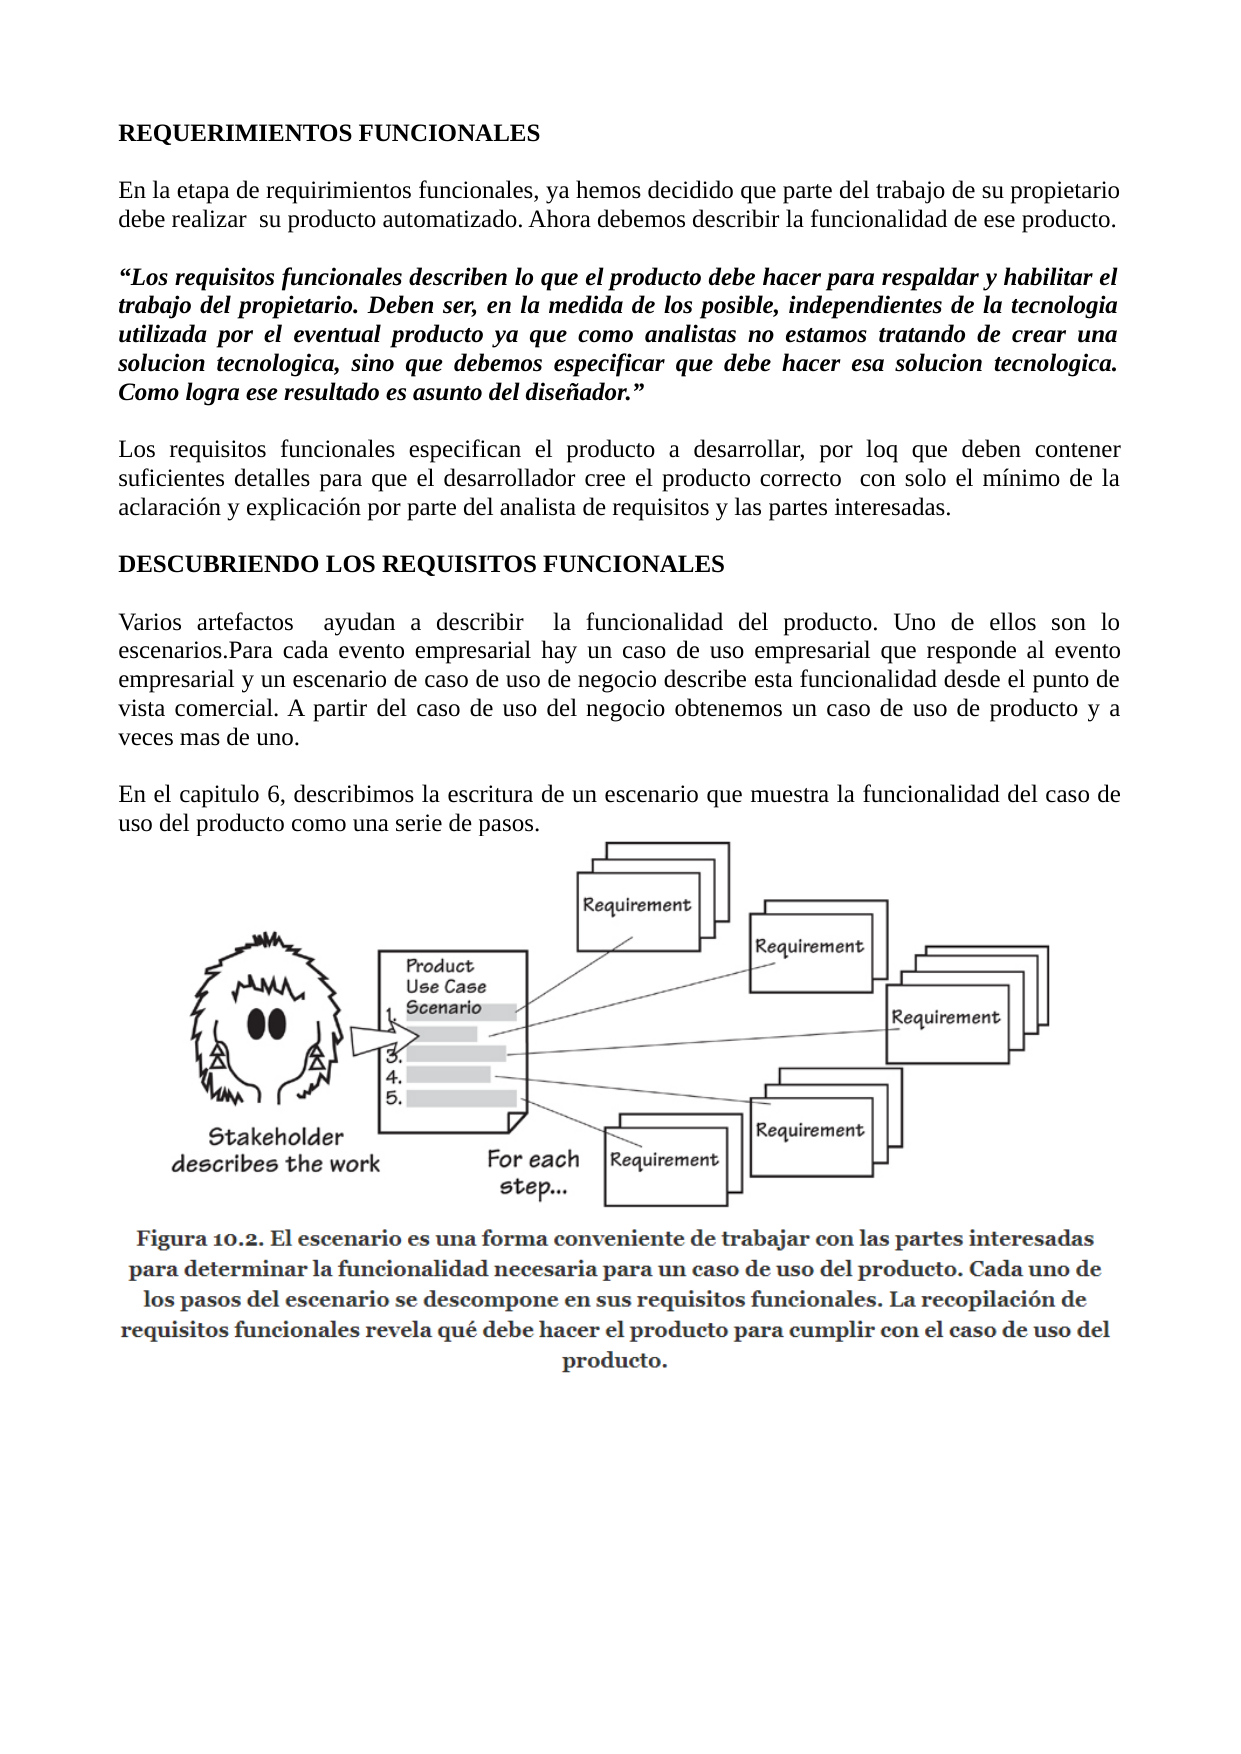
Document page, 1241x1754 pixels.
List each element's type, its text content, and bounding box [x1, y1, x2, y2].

text En el capitulo 6, describimos la escritura de un escenario que muestra la funcionalidad del caso de uso del producto como una serie de pasos. [118, 779, 1122, 836]
text DESCUBRIENDO LOS REQUISITOS FUNCIONALES [118, 549, 1122, 578]
picture [118, 836, 1123, 1377]
text Varios artefactos ayudan a describir la funcionalidad del producto. Uno de ellos son lo escenarios.Para cada evento empresarial hay un caso de uso empresarial que responde al evento empresarial y un escenario de caso de uso de negocio describe esta funcionalidad desde el punto de vista comercial. A partir del caso de uso del negocio obtenemos un caso de uso de producto y a veces mas de uno. [118, 607, 1122, 751]
text REQUERIMIENTOS FUNCIONALES [118, 118, 1122, 147]
text “Los requisitos funcionales describen lo que el producto debe hacer para respaldar y habilitar el trabajo del propietario. Deben ser, en la medida de los posible, independientes de la tecnologia utilizada por el eventual producto ya que como analistas no estamos tratando de crear una solucion tecnologica, sino que debemos especificar que debe hacer esa solucion tecnologica. Como logra ese resultado es asunto del diseñador.” [118, 262, 1122, 406]
text En la etapa de requirimientos funcionales, ya hemos decidido que parte del trabajo de su propietario debe realizar su producto automatizado. Ahora debemos describir la funcionalidad de ese producto. [118, 176, 1122, 233]
text Los requisitos funcionales especifican el producto a desarrollar, por loq que deben contener suficientes detalles para que el desarrollador cree el producto correcto con solo el mínimo de la aclaración y explicación por parte del analista de requisitos y las partes interesadas. [118, 434, 1122, 521]
